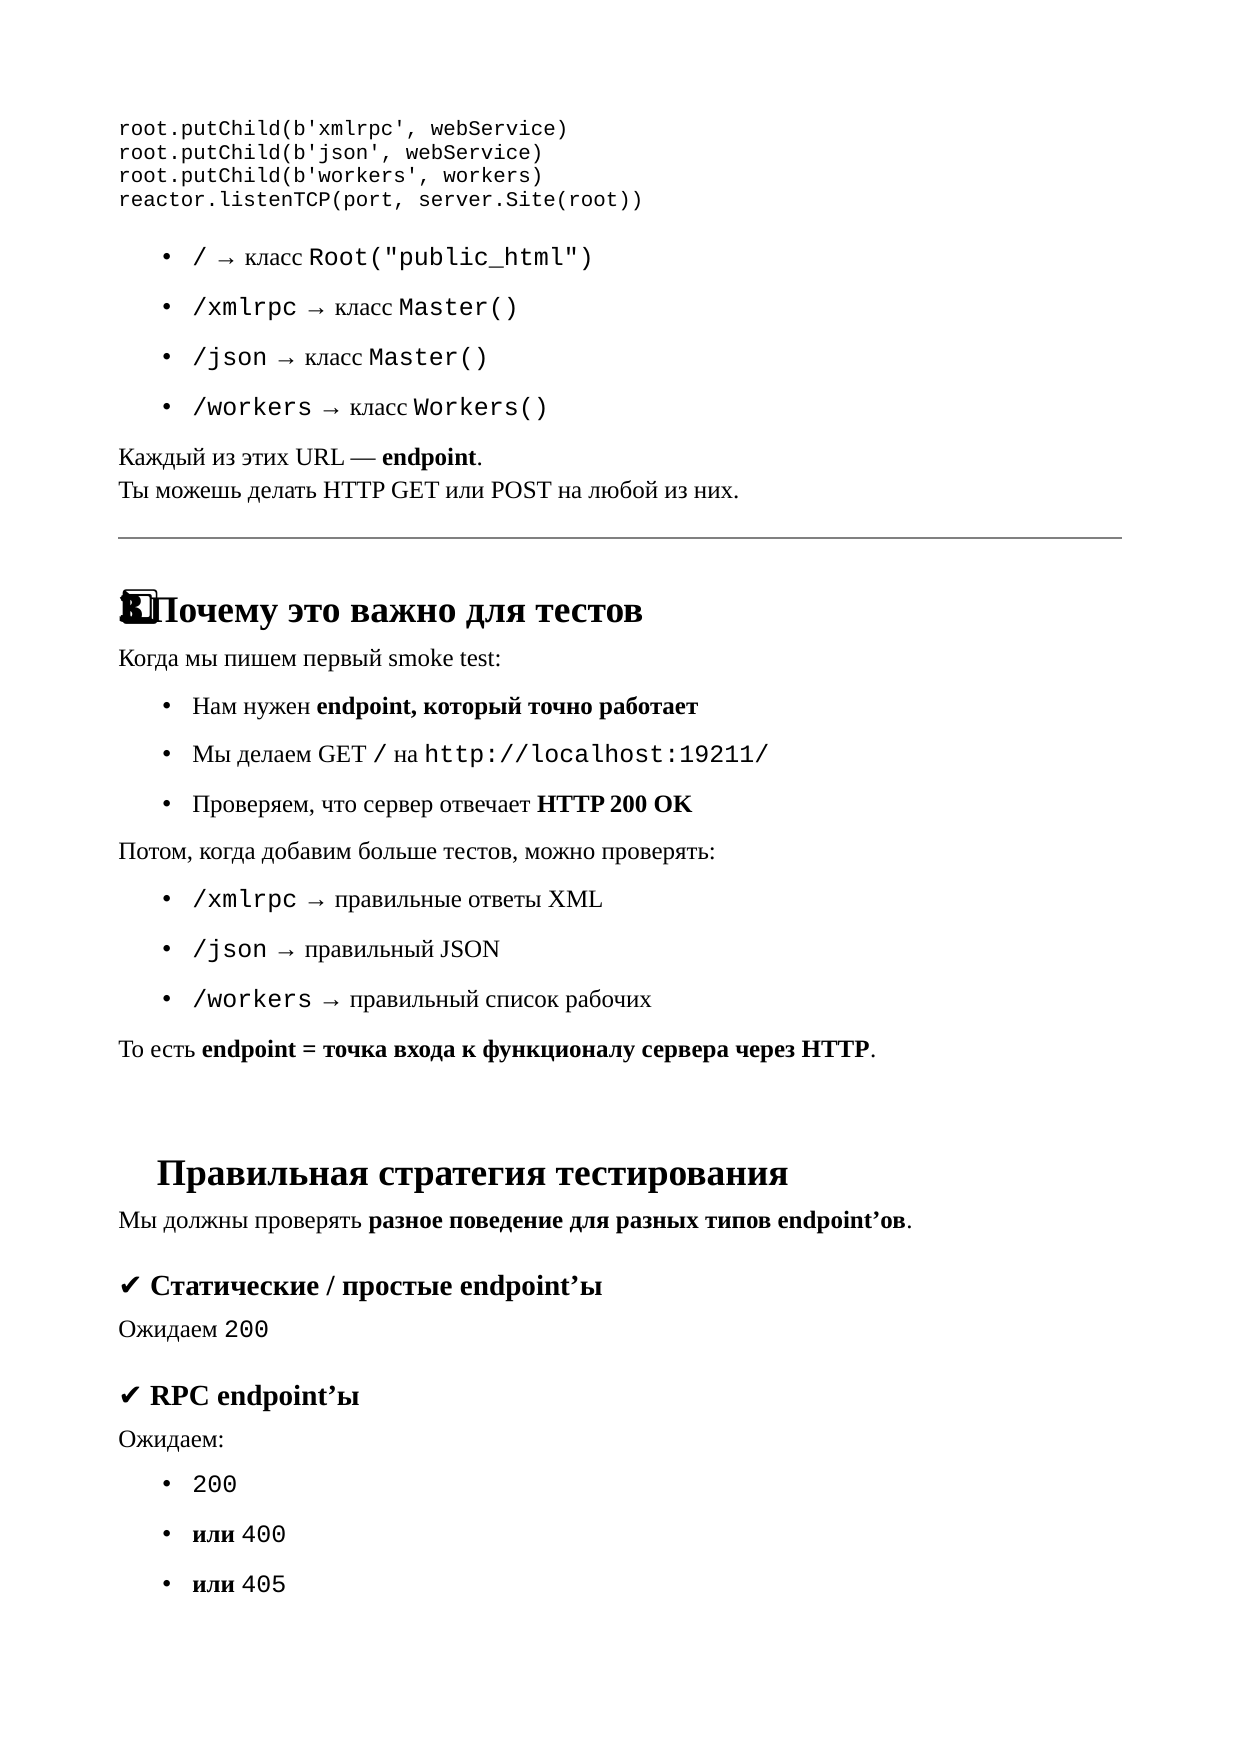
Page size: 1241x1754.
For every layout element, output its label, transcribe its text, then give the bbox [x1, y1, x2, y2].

list или 400 [162, 1519, 1122, 1550]
list Проверяем, что сервер отвечает HTTP 200 OK [162, 789, 1122, 817]
subtitle ✅ Правильная стратегия тестирования [118, 1150, 1122, 1193]
list /workers → класс Workers() [162, 392, 1122, 423]
list Нам нужен endpoint, который точно работает [162, 691, 1122, 720]
text Потом, когда добавим больше тестов, можно проверять: [118, 836, 1122, 865]
text root.putChild(b'workers', workers) [118, 165, 1122, 189]
list или 405 [162, 1569, 1122, 1600]
list /workers → правильный список рабочих [162, 984, 1122, 1015]
text Ожидаем 200 [118, 1314, 1122, 1345]
subtitle ✔️ Статические / простые endpoint’ы [118, 1268, 1122, 1301]
list /xmlrpc → класс Master() [162, 292, 1122, 323]
list Мы делаем GET / на http://localhost:19211/ [162, 739, 1122, 769]
subtitle ✔️ RPC endpoint’ы [118, 1378, 1122, 1412]
text reactor.listenTCP(port, server.Site(root)) [118, 189, 1122, 213]
text Ожидаем: [118, 1424, 1122, 1453]
text Мы должны проверять разное поведение для разных типов endpoint’ов. [118, 1206, 1122, 1234]
list 200 [162, 1472, 1122, 1500]
text То есть endpoint = точка входа к функционалу сервера через HTTP. [118, 1034, 1122, 1063]
list /json → правильный JSON [162, 934, 1122, 965]
text root.putChild(b'xmlrpc', webService) [118, 118, 1122, 142]
text root.putChild(b'json', webService) [118, 142, 1122, 165]
subtitle 3️⃣ Почему это важно для тестов [118, 588, 1122, 631]
text Каждый из этих URL — endpoint. Ты можешь делать HTTP GET или POST на любой из них. [118, 442, 1122, 504]
list /xmlrpc → правильные ответы XML [162, 884, 1122, 915]
text Когда мы пишем первый smoke test: [118, 643, 1122, 672]
list / → класс Root("public_html") [162, 242, 1122, 273]
list /json → класс Master() [162, 342, 1122, 373]
